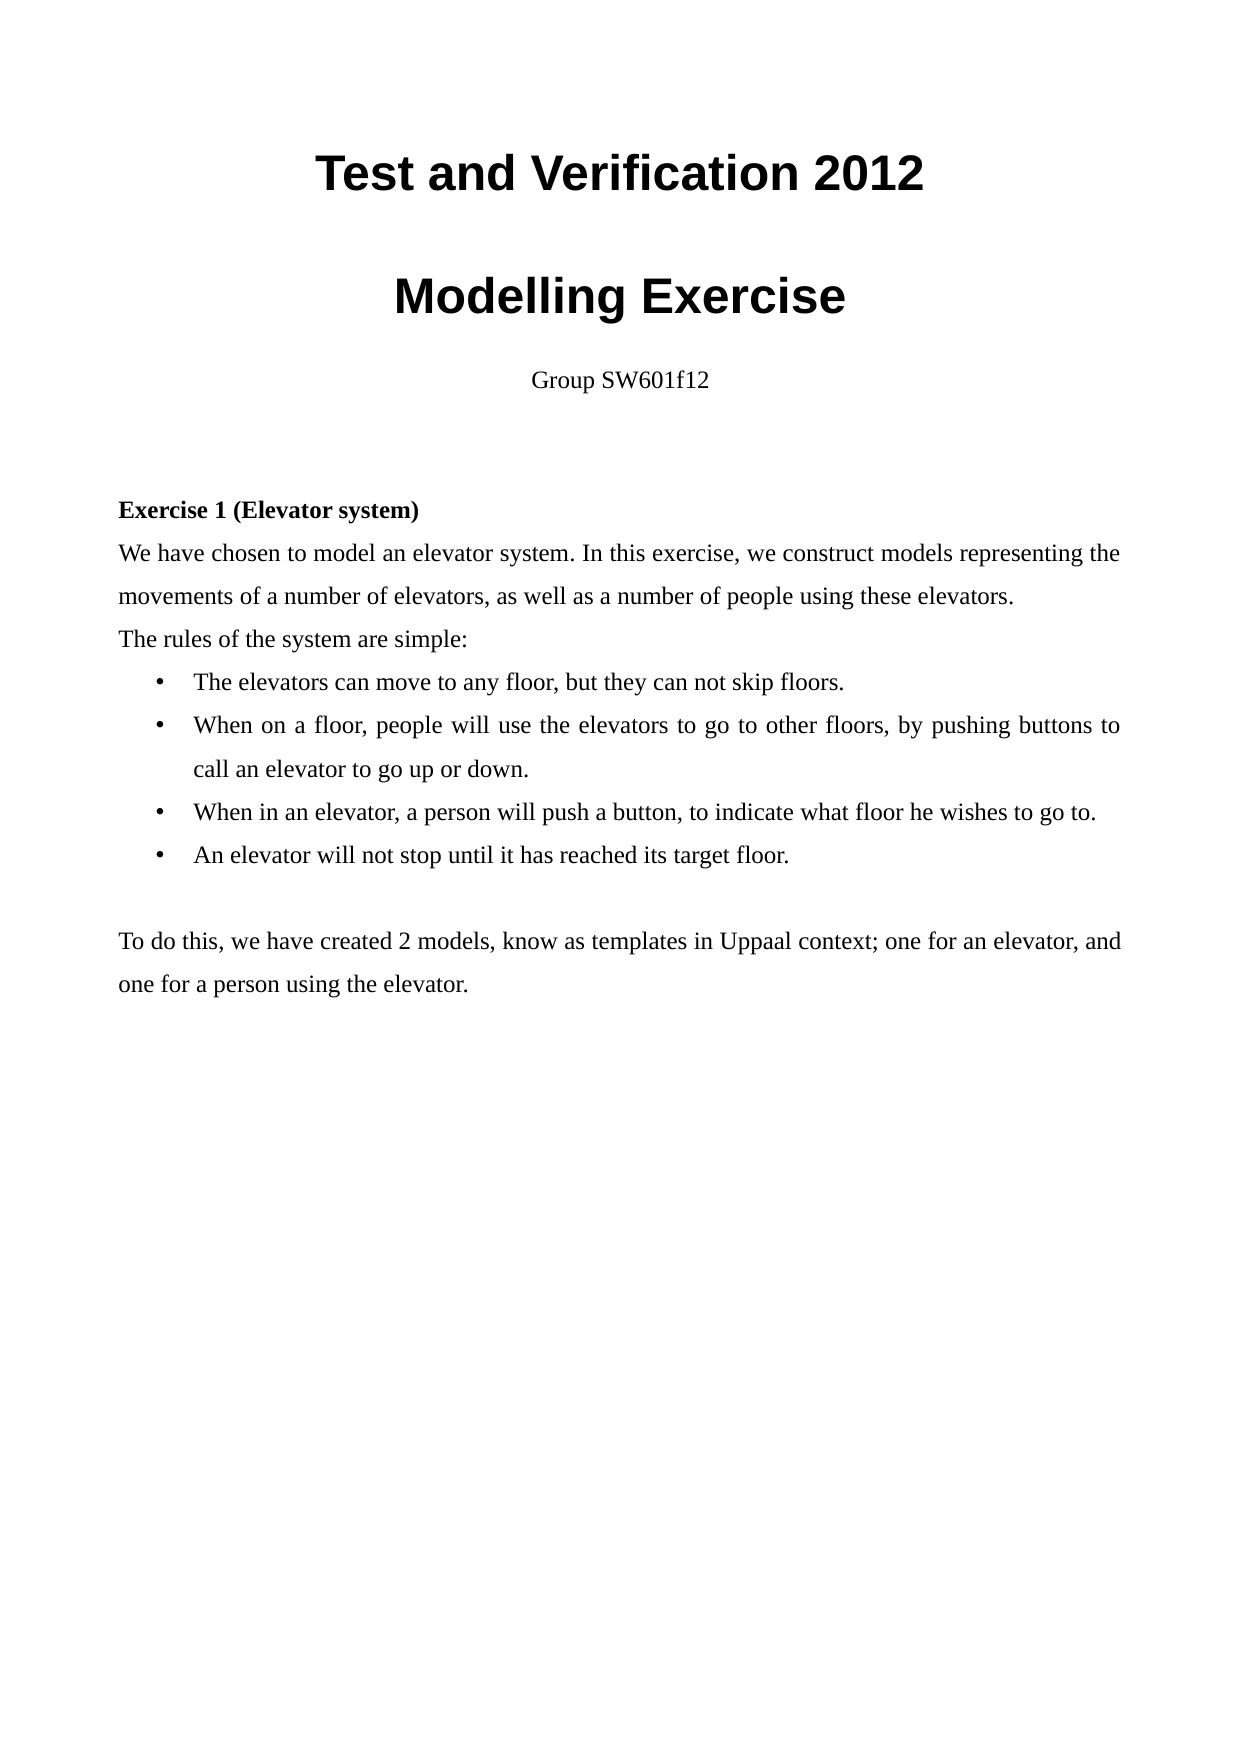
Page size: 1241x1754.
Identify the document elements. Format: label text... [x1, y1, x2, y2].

list When in an elevator, a person will push a button, to indicate what floor he wishes to go to. [156, 797, 1122, 826]
text Exercise 1 (Elevator system) [118, 495, 1122, 524]
subtitle Modelling Exercise [118, 267, 1122, 324]
text Group SW601f12 [118, 366, 1122, 394]
text The rules of the system are simple: [118, 624, 1122, 653]
list The elevators can move to any floor, but they can not skip floors. [156, 667, 1122, 696]
text We have chosen to model an elevator system. In this exercise, we construct models representing the movements of a number of elevators, as well as a number of people using these elevators. [118, 538, 1122, 610]
list When on a floor, people will use the elevators to go to other floors, by pushing buttons to call an elevator to go up or down. [156, 711, 1122, 782]
subtitle Test and Verification 2012 [118, 143, 1122, 201]
list An elevator will not stop until it has reached its target floor. [156, 840, 1122, 869]
text To do this, we have created 2 models, know as templates in Uppaal context; one for an elevator, and one for a person using the elevator. [118, 926, 1122, 998]
